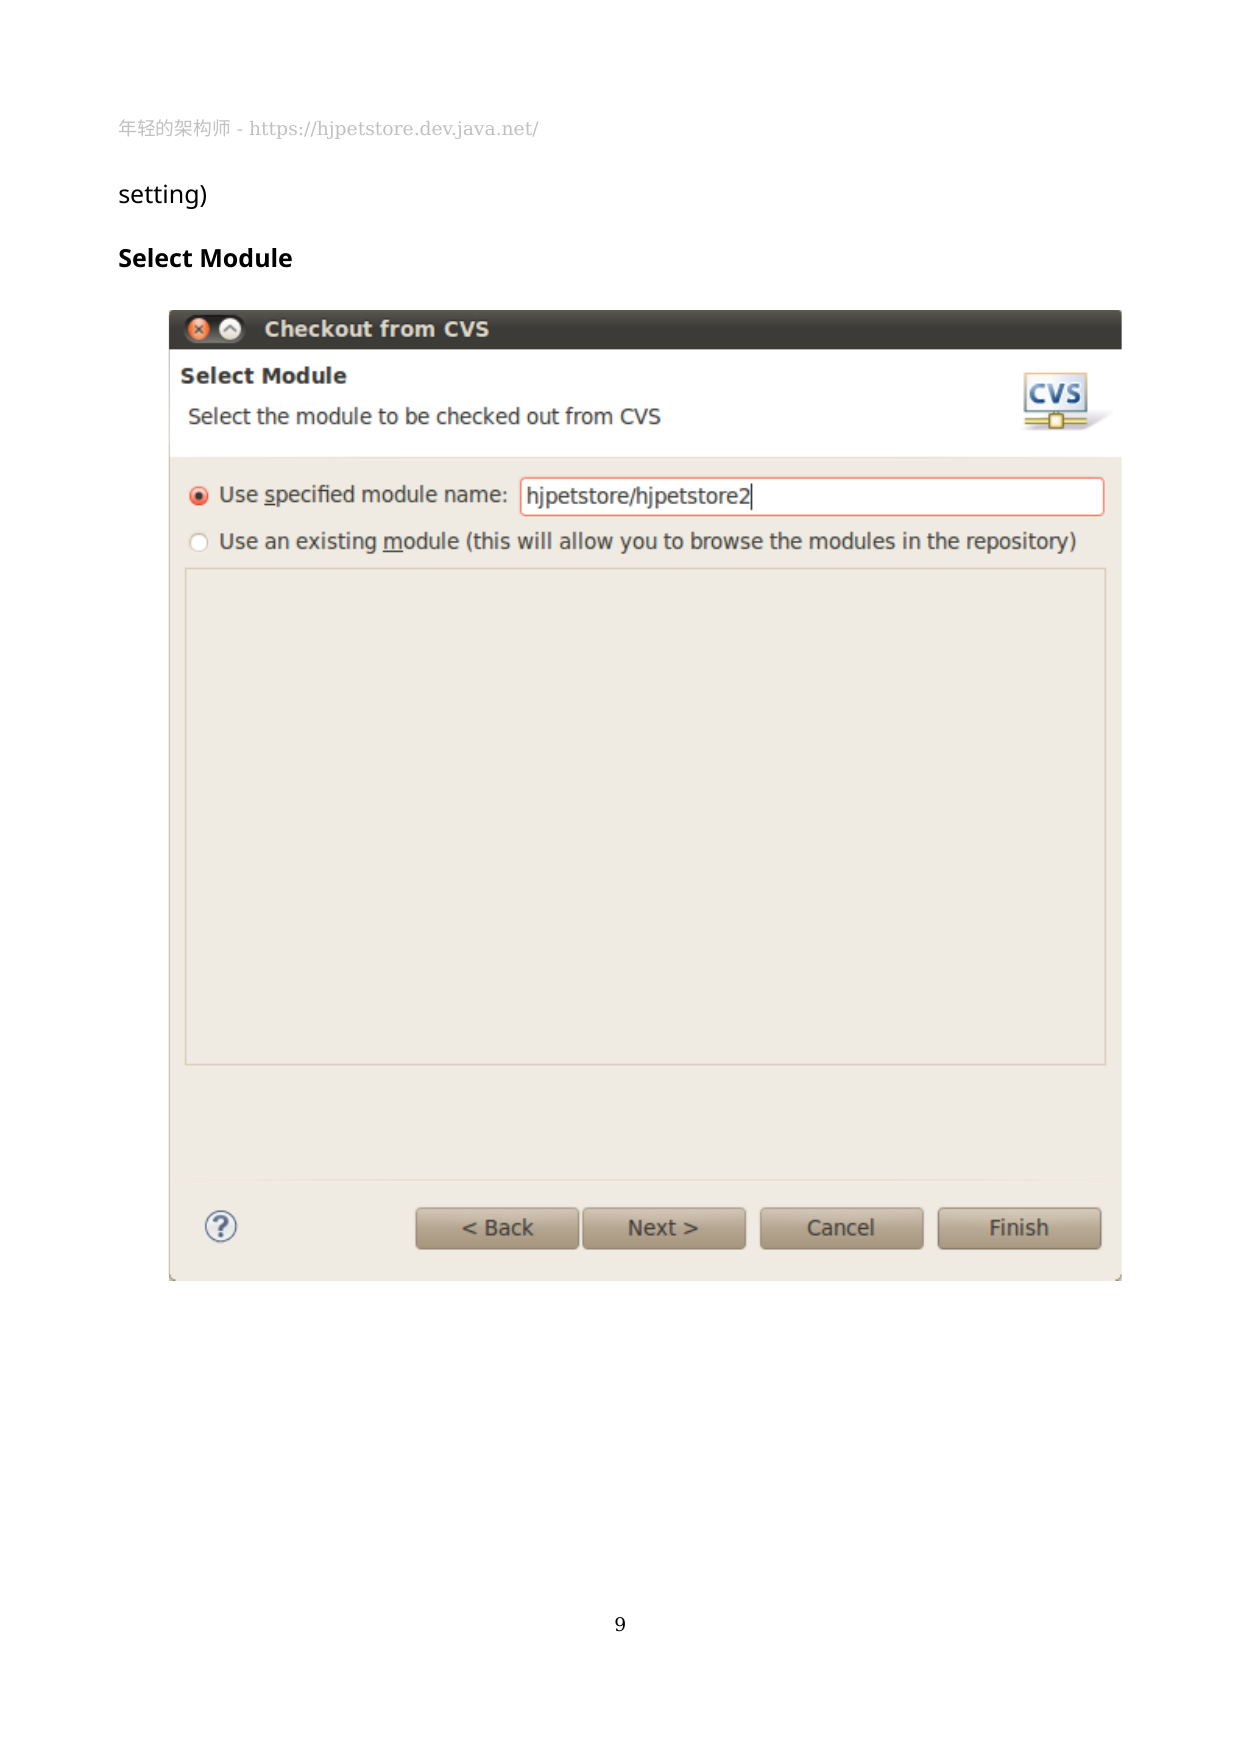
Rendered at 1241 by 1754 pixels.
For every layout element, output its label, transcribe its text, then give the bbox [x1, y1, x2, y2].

picture [168, 310, 1122, 1281]
text Select Module [118, 240, 1122, 1345]
text setting) [118, 177, 1122, 240]
